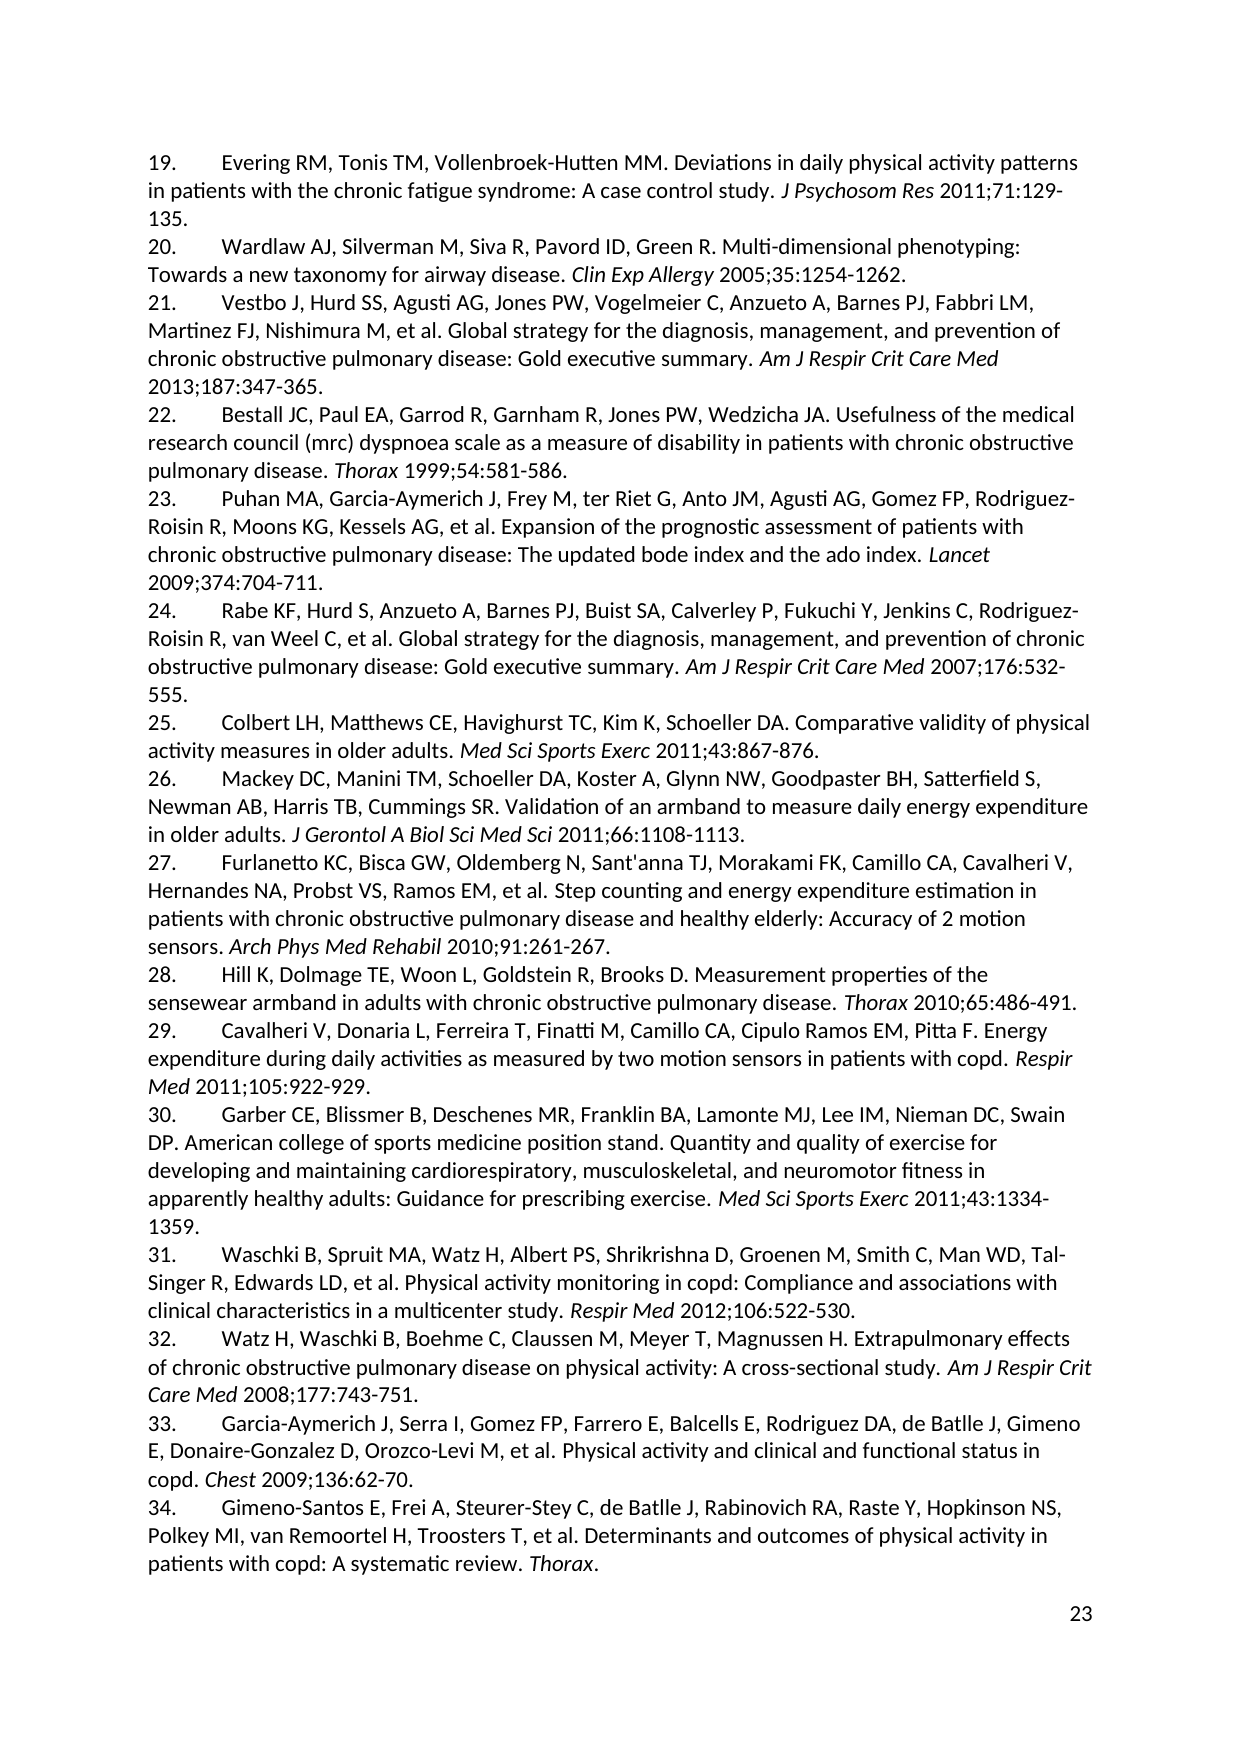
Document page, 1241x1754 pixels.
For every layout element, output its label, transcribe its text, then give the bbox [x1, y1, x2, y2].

text 32. Watz H, Waschki B, Boehme C, Claussen M, Meyer T, Magnussen H. Extrapulmonary effects of chronic obstructive pulmonary disease on physical activity: A cross-sectional study. Am J Respir Crit Care Med 2008;177:743-751. [148, 1324, 1092, 1409]
text 33. Garcia-Aymerich J, Serra I, Gomez FP, Farrero E, Balcells E, Rodriguez DA, de Batlle J, Gimeno E, Donaire-Gonzalez D, Orozco-Levi M, et al. Physical activity and clinical and functional status in copd. Chest 2009;136:62-70. [148, 1409, 1092, 1493]
text 23. Puhan MA, Garcia-Aymerich J, Frey M, ter Riet G, Anto JM, Agusti AG, Gomez FP, Rodriguez-Roisin R, Moons KG, Kessels AG, et al. Expansion of the prognostic assessment of patients with chronic obstructive pulmonary disease: The updated bode index and the ado index. Lancet 2009;374:704-711. [148, 484, 1092, 596]
text 21. Vestbo J, Hurd SS, Agusti AG, Jones PW, Vogelmeier C, Anzueto A, Barnes PJ, Fabbri LM, Martinez FJ, Nishimura M, et al. Global strategy for the diagnosis, management, and prevention of chronic obstructive pulmonary disease: Gold executive summary. Am J Respir Crit Care Med 2013;187:347-365. [148, 288, 1092, 400]
text 25. Colbert LH, Matthews CE, Havighurst TC, Kim K, Schoeller DA. Comparative validity of physical activity measures in older adults. Med Sci Sports Exerc 2011;43:867-876. [148, 708, 1092, 764]
text 29. Cavalheri V, Donaria L, Ferreira T, Finatti M, Camillo CA, Cipulo Ramos EM, Pitta F. Energy expenditure during daily activities as measured by two motion sensors in patients with copd. Respir Med 2011;105:922-929. [148, 1016, 1092, 1100]
text 31. Waschki B, Spruit MA, Watz H, Albert PS, Shrikrishna D, Groenen M, Smith C, Man WD, Tal-Singer R, Edwards LD, et al. Physical activity monitoring in copd: Compliance and associations with clinical characteristics in a multicenter study. Respir Med 2012;106:522-530. [148, 1241, 1092, 1324]
text 26. Mackey DC, Manini TM, Schoeller DA, Koster A, Glynn NW, Goodpaster BH, Satterfield S, Newman AB, Harris TB, Cummings SR. Validation of an armband to measure daily energy expenditure in older adults. J Gerontol A Biol Sci Med Sci 2011;66:1108-1113. [148, 764, 1092, 848]
text 22. Bestall JC, Paul EA, Garrod R, Garnham R, Jones PW, Wedzicha JA. Usefulness of the medical research council (mrc) dyspnoea scale as a measure of disability in patients with chronic obstructive pulmonary disease. Thorax 1999;54:581-586. [148, 400, 1092, 484]
text 24. Rabe KF, Hurd S, Anzueto A, Barnes PJ, Buist SA, Calverley P, Fukuchi Y, Jenkins C, Rodriguez-Roisin R, van Weel C, et al. Global strategy for the diagnosis, management, and prevention of chronic obstructive pulmonary disease: Gold executive summary. Am J Respir Crit Care Med 2007;176:532-555. [148, 596, 1092, 708]
text 19. Evering RM, Tonis TM, Vollenbroek-Hutten MM. Deviations in daily physical activity patterns in patients with the chronic fatigue syndrome: A case control study. J Psychosom Res 2011;71:129-135. [148, 148, 1092, 232]
text 30. Garber CE, Blissmer B, Deschenes MR, Franklin BA, Lamonte MJ, Lee IM, Nieman DC, Swain DP. American college of sports medicine position stand. Quantity and quality of exercise for developing and maintaining cardiorespiratory, musculoskeletal, and neuromotor fitness in apparently healthy adults: Guidance for prescribing exercise. Med Sci Sports Exerc 2011;43:1334-1359. [148, 1100, 1092, 1241]
text 28. Hill K, Dolmage TE, Woon L, Goldstein R, Brooks D. Measurement properties of the sensewear armband in adults with chronic obstructive pulmonary disease. Thorax 2010;65:486-491. [148, 960, 1092, 1016]
text 34. Gimeno-Santos E, Frei A, Steurer-Stey C, de Batlle J, Rabinovich RA, Raste Y, Hopkinson NS, Polkey MI, van Remoortel H, Troosters T, et al. Determinants and outcomes of physical activity in patients with copd: A systematic review. Thorax. [148, 1493, 1092, 1577]
text 27. Furlanetto KC, Bisca GW, Oldemberg N, Sant'anna TJ, Morakami FK, Camillo CA, Cavalheri V, Hernandes NA, Probst VS, Ramos EM, et al. Step counting and energy expenditure estimation in patients with chronic obstructive pulmonary disease and healthy elderly: Accuracy of 2 motion sensors. Arch Phys Med Rehabil 2010;91:261-267. [148, 848, 1092, 960]
text 20. Wardlaw AJ, Silverman M, Siva R, Pavord ID, Green R. Multi-dimensional phenotyping: Towards a new taxonomy for airway disease. Clin Exp Allergy 2005;35:1254-1262. [148, 232, 1092, 288]
